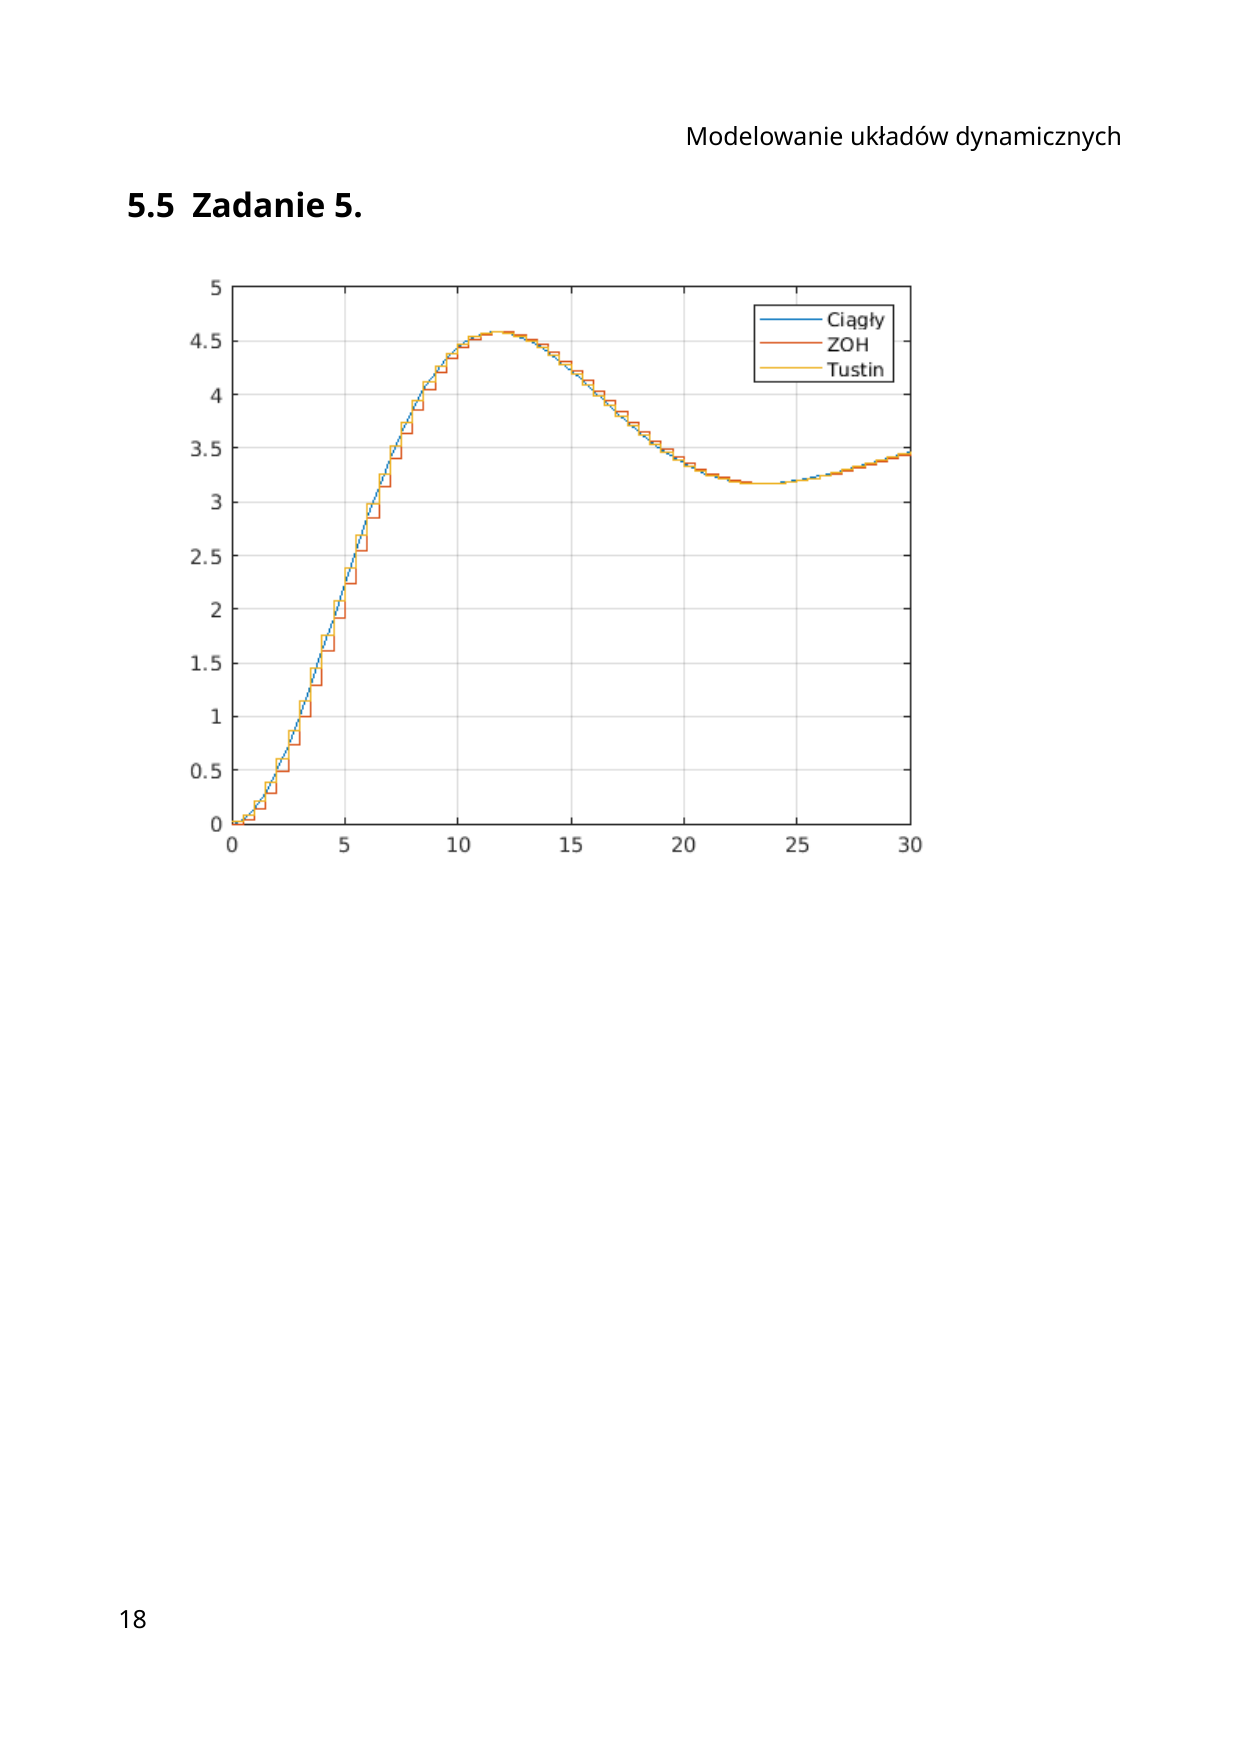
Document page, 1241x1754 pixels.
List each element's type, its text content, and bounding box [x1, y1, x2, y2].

subtitle Zadanie 5. [118, 182, 1122, 227]
picture [118, 240, 993, 896]
